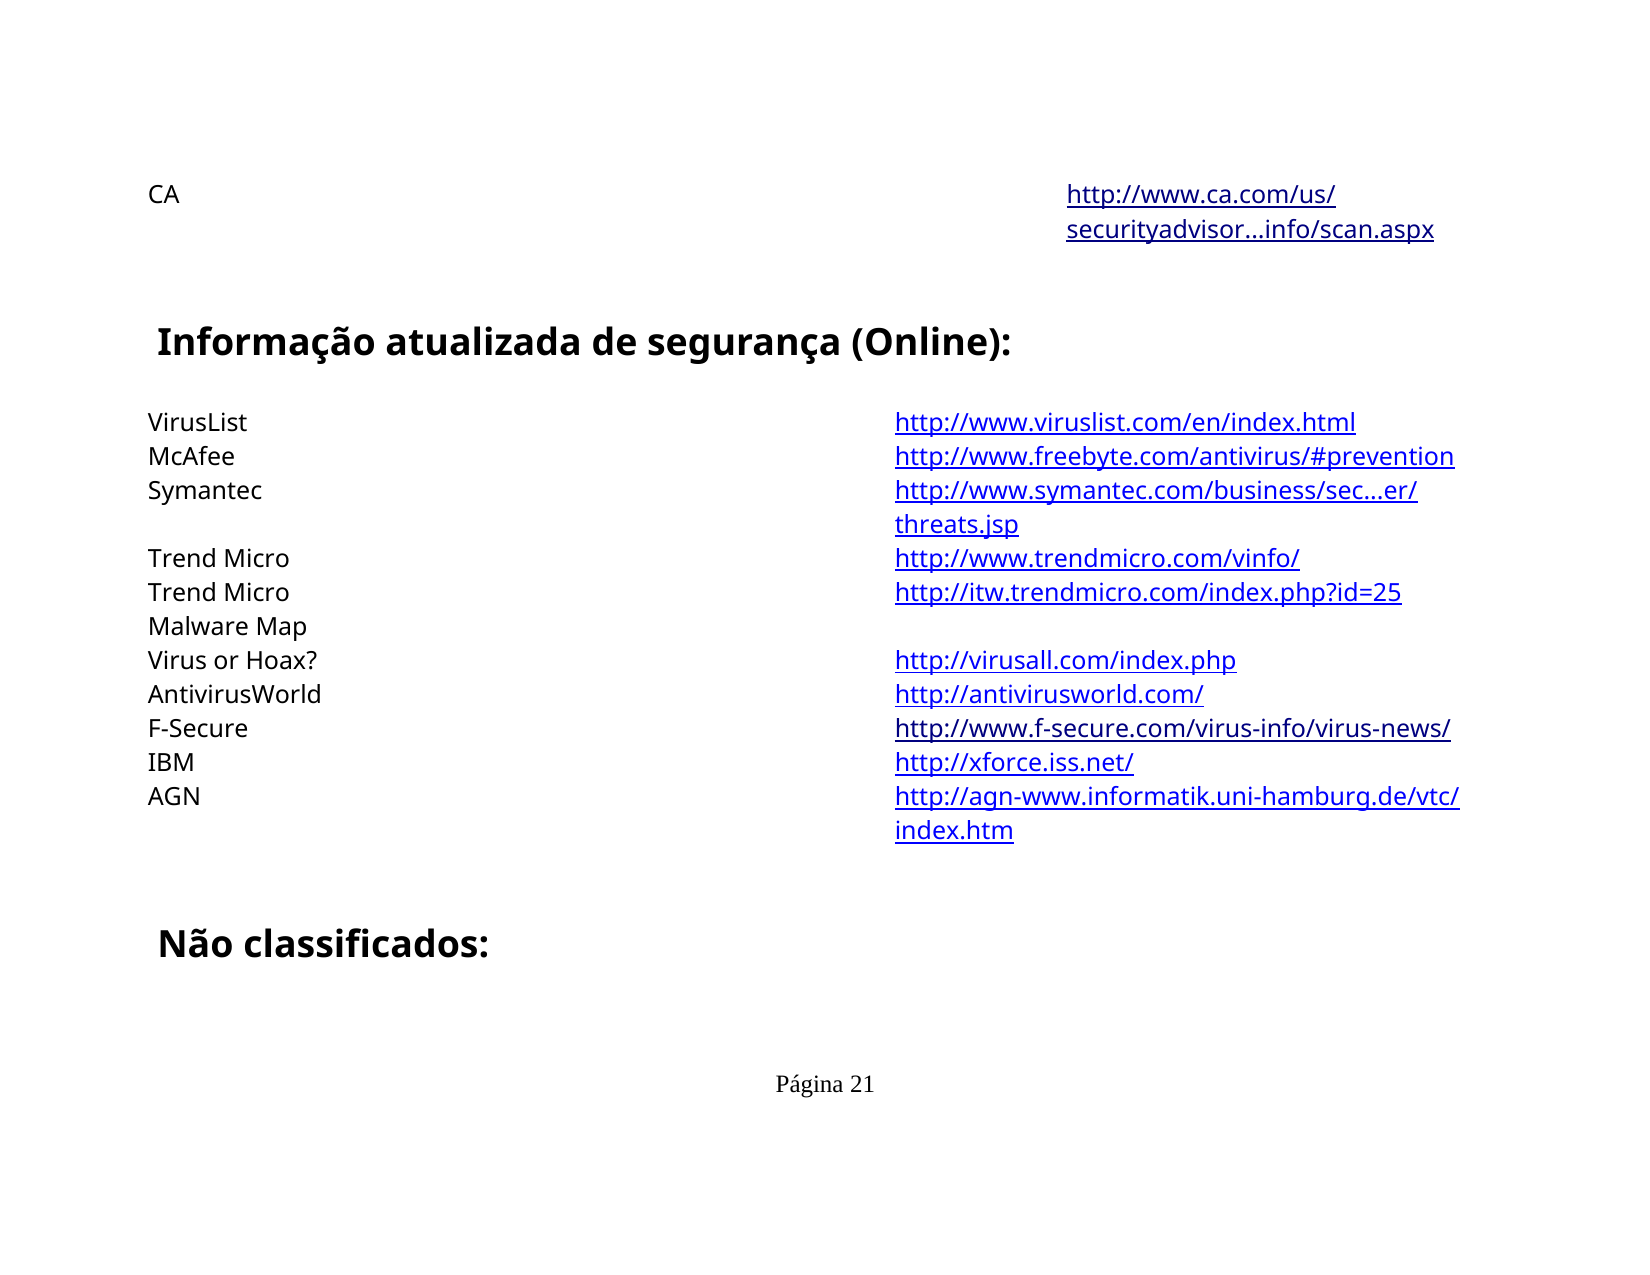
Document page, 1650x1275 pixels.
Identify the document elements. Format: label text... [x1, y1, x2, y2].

table_cell CA [148, 211, 335, 245]
table_cell [335, 206, 1066, 245]
table_cell http://itw.trendmicro.com/index.php?id=25 [895, 609, 1491, 643]
table_cell Symantec [148, 506, 335, 541]
table_cell [335, 603, 894, 643]
table_cell [335, 569, 894, 574]
table_cell [335, 671, 894, 677]
subtitle Informação atualizada de segurança (Online): [1012, 315, 1493, 366]
table_cell [335, 808, 894, 847]
table_header [335, 433, 894, 438]
table_cell AGN [148, 813, 335, 847]
table_cell [335, 706, 894, 711]
table_cell [335, 501, 894, 541]
subtitle Não classificados: [489, 917, 1493, 968]
table_cell [335, 739, 894, 745]
table_cell [335, 774, 894, 779]
table_cell [335, 467, 894, 472]
